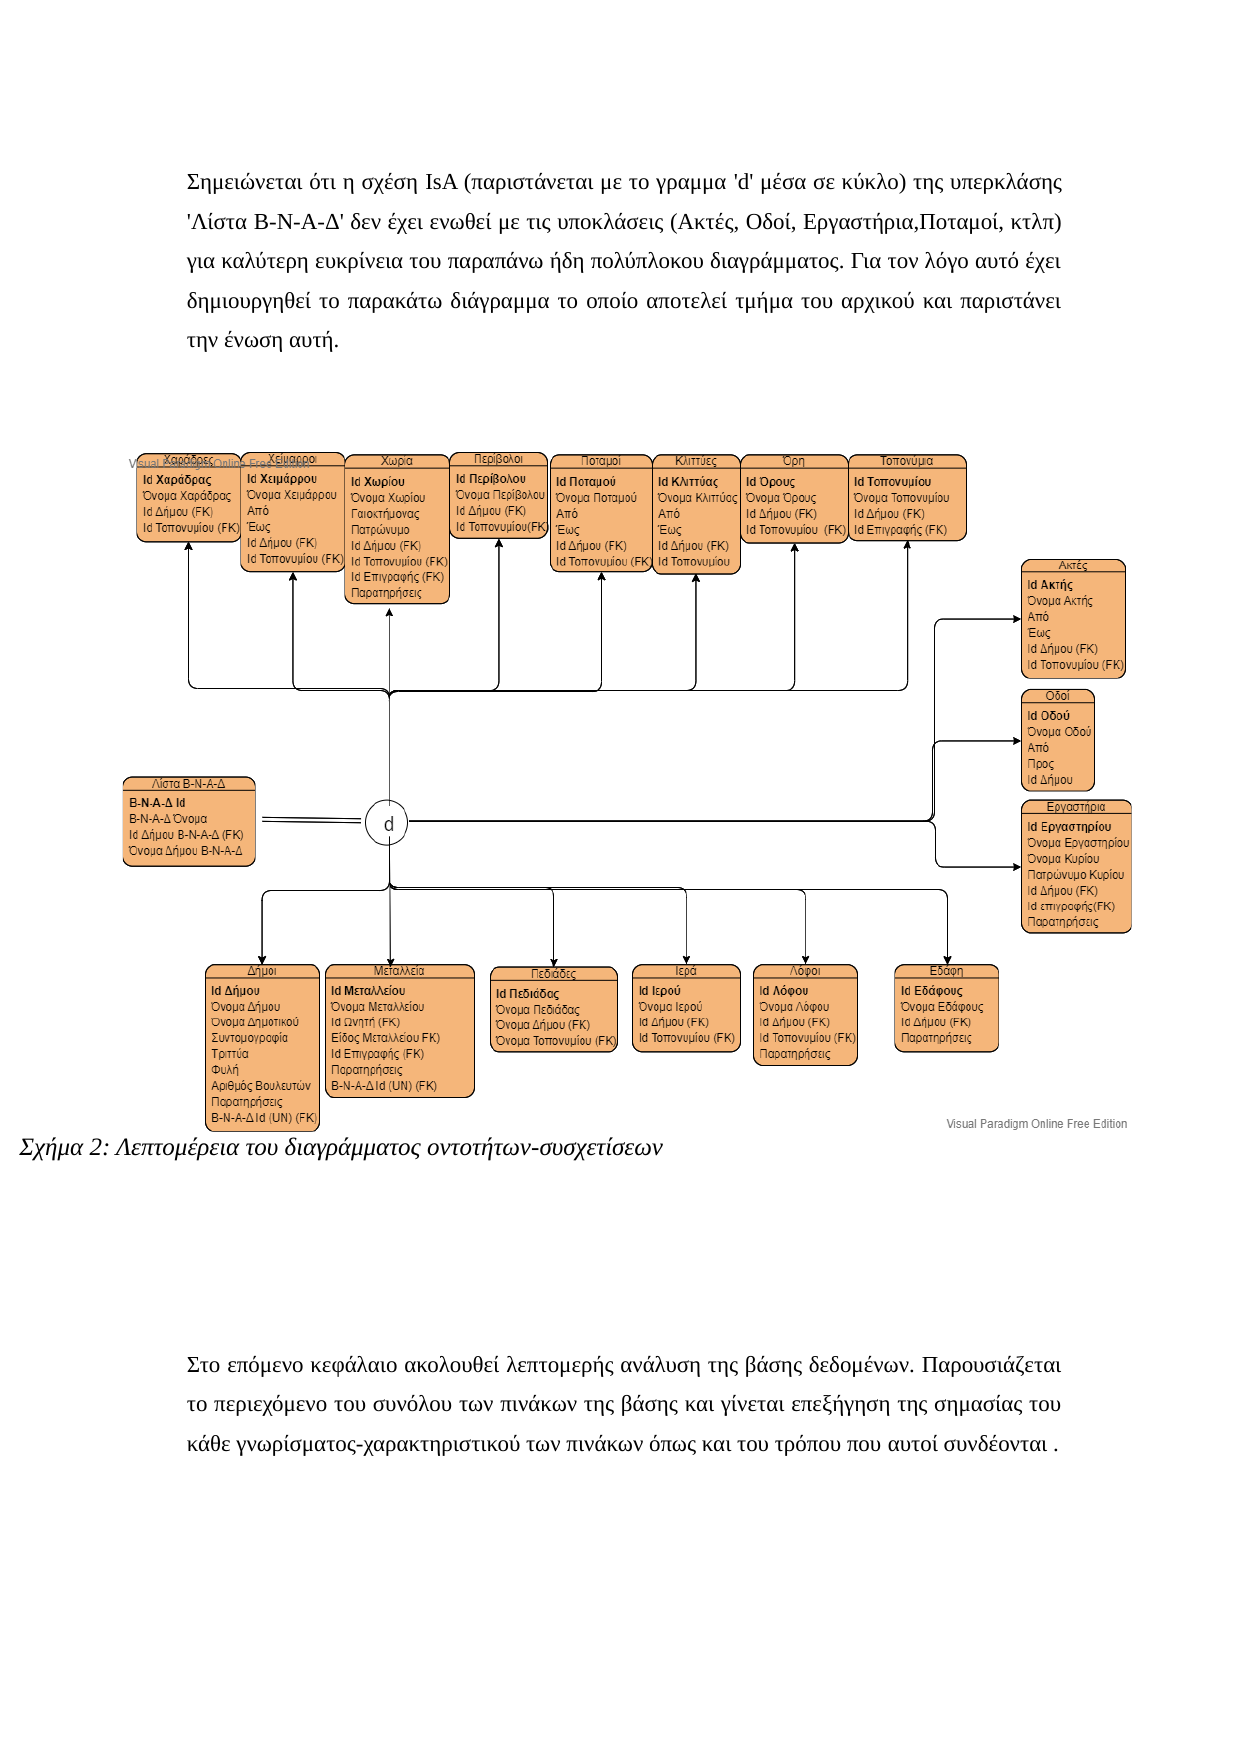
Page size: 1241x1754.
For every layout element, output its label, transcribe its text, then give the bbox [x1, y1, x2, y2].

text Σημειώνεται ότι η σχέση IsA (παριστάνεται με το γραμμα 'd' μέσα σε κύκλο) της υπερκλάσης 'Λίστα Β-Ν-Α-Δ' δεν έχει ενωθεί με τις υποκλάσεις (Ακτές, Οδοί, Εργαστήρια,Ποταμοί, κτλπ) για καλύτερη ευκρίνεια του παραπάνω ήδη πολύπλοκου διαγράμματος. Για τον λόγο αυτό έχει δημιουργηθεί το παρακάτω διάγραμμα το οποίο αποτελεί τμήμα του αρχικού και παριστάνει την ένωση αυτή. [187, 168, 1063, 353]
text Στο επόμενο κεφάλαιο ακολουθεί λεπτομερής ανάλυση της βάσης δεδομένων. Παρουσιάζεται το περιεχόμενο του συνόλου των πινάκων της βάσης και γίνεται επεξήγηση της σημασίας του κάθε γνωρίσματος-χαρακτηριστικού των πινάκων όπως και του τρόπου που αυτοί συνδέονται . [187, 1351, 1063, 1456]
picture [122, 452, 1132, 1132]
text Σχήμα 2: Λεπτομέρεια του διαγράμματος οντοτήτων-συσχετίσεων [19, 453, 1235, 1161]
